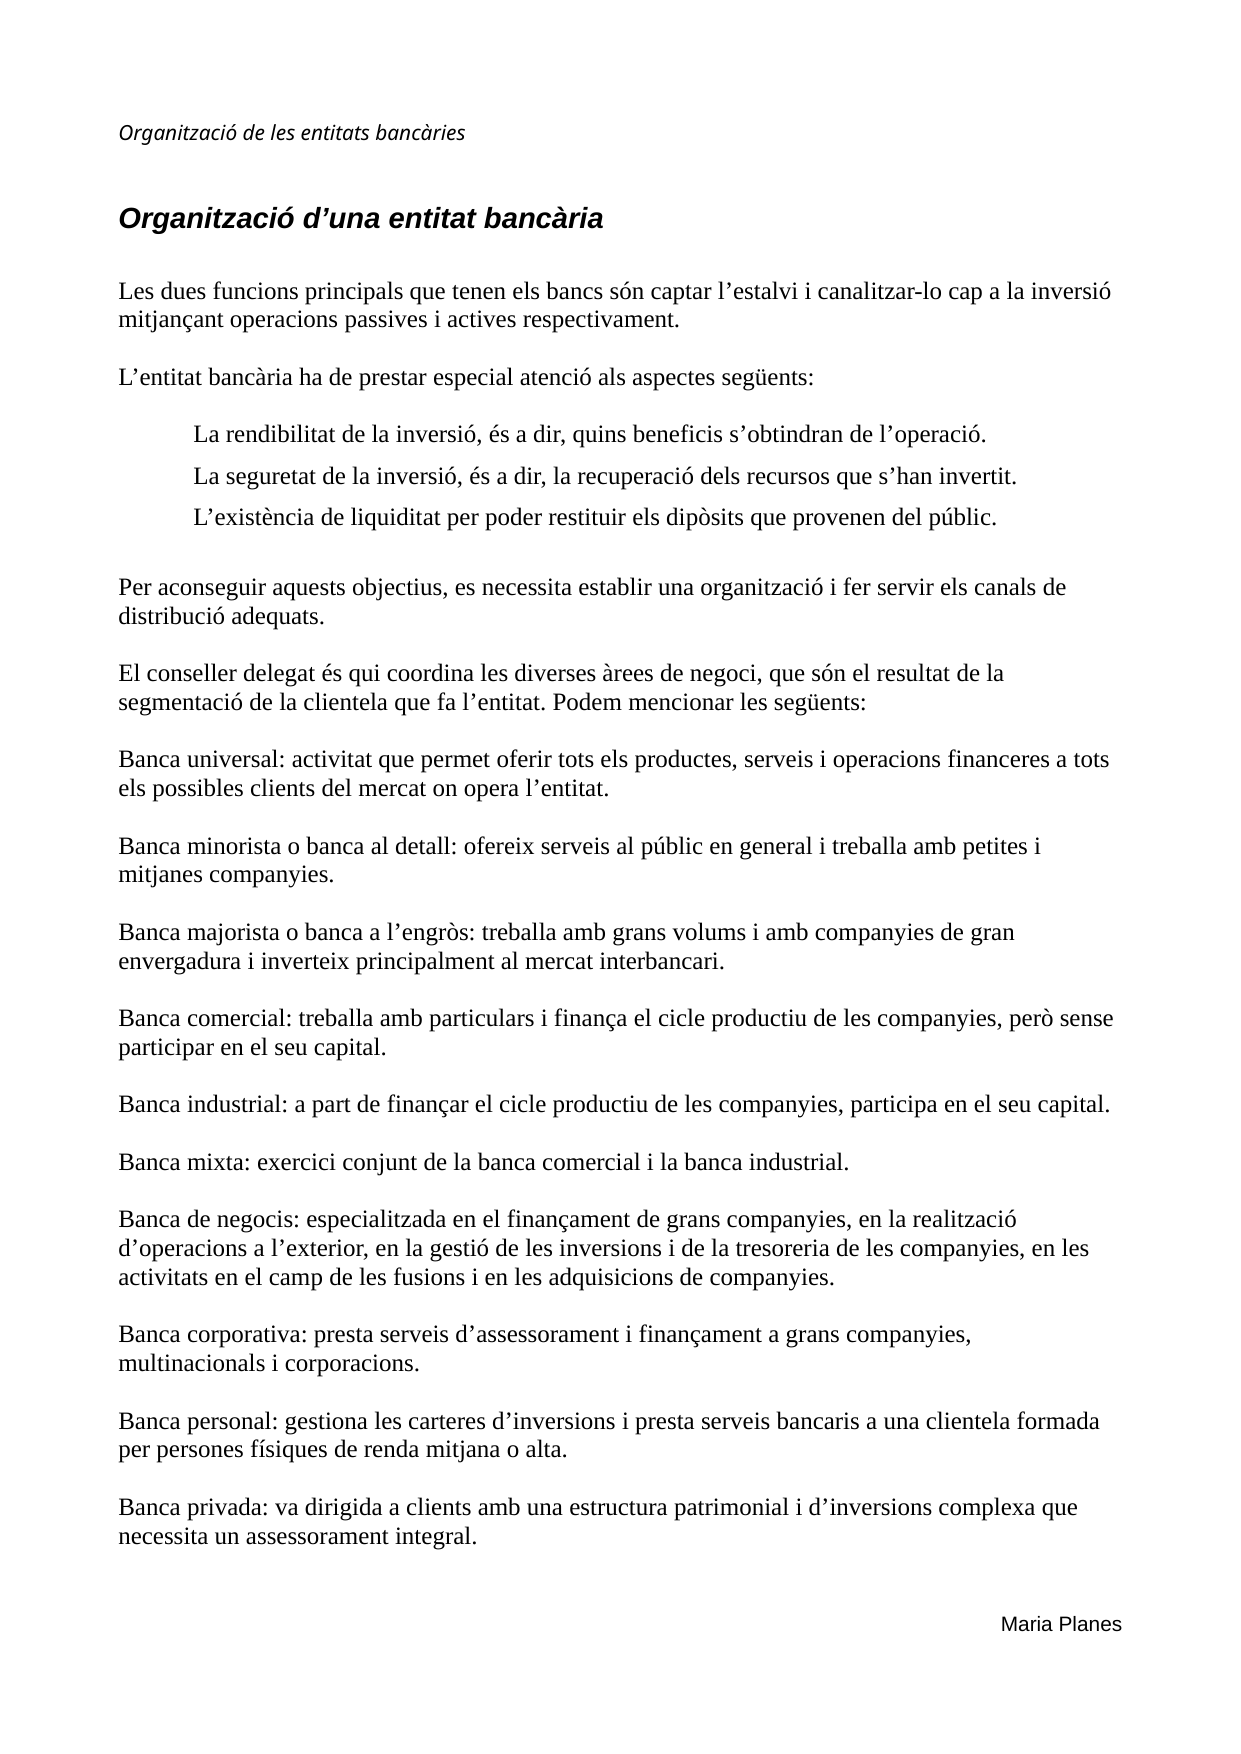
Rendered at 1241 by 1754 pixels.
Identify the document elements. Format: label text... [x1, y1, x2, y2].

text Banca comercial: treballa amb particulars i finança el cicle productiu de les companyies, però sense participar en el seu capital. [118, 1003, 1122, 1061]
text Banca mixta: exercici conjunt de la banca comercial i la banca industrial. [118, 1147, 1122, 1176]
text Banca personal: gestiona les carteres d’inversions i presta serveis bancaris a una clientela formada per persones físiques de renda mitjana o alta. [118, 1406, 1122, 1463]
text Banca de negocis: especialitzada en el finançament de grans companyies, en la realització d’operacions a l’exterior, en la gestió de les inversions i de la tresoreria de les companyies, en les activitats en el camp de les fusions i en les adquisicions de companyies. [118, 1204, 1122, 1291]
text Banca minorista o banca al detall: ofereix serveis al públic en general i treballa amb petites i mitjanes companyies. [118, 831, 1122, 888]
list La rendibilitat de la inversió, és a dir, quins beneficis s’obtindran de l’operació. [193, 419, 1122, 448]
text Banca corporativa: presta serveis d’assessorament i finançament a grans companyies, multinacionals i corporacions. [118, 1319, 1122, 1377]
text El conseller delegat és qui coordina les diverses àrees de negoci, que són el resultat de la segmentació de la clientela que fa l’entitat. Podem mencionar les següents: [118, 658, 1122, 716]
text L’entitat bancària ha de prestar especial atenció als aspectes següents: [118, 362, 1122, 391]
text Banca universal: activitat que permet oferir tots els productes, serveis i operacions financeres a tots els possibles clients del mercat on opera l’entitat. [118, 744, 1122, 802]
list La seguretat de la inversió, és a dir, la recuperació dels recursos que s’han invertit. [193, 461, 1122, 489]
text Per aconseguir aquests objectius, es necessita establir una organització i fer servir els canals de distribució adequats. [118, 572, 1122, 629]
text Les dues funcions principals que tenen els bancs són captar l’estalvi i canalitzar-lo cap a la inversió mitjançant operacions passives i actives respectivament. [118, 276, 1122, 333]
text Banca privada: va dirigida a clients amb una estructura patrimonial i d’inversions complexa que necessita un assessorament integral. [118, 1492, 1122, 1549]
text Banca majorista o banca a l’engròs: treballa amb grans volums i amb companyies de gran envergadura i inverteix principalment al mercat interbancari. [118, 917, 1122, 974]
list L’existència de liquiditat per poder restituir els dipòsits que provenen del públic. [193, 502, 1122, 531]
text Banca industrial: a part de finançar el cicle productiu de les companyies, participa en el seu capital. [118, 1089, 1122, 1118]
subtitle Organització d’una entitat bancària [118, 201, 1122, 234]
